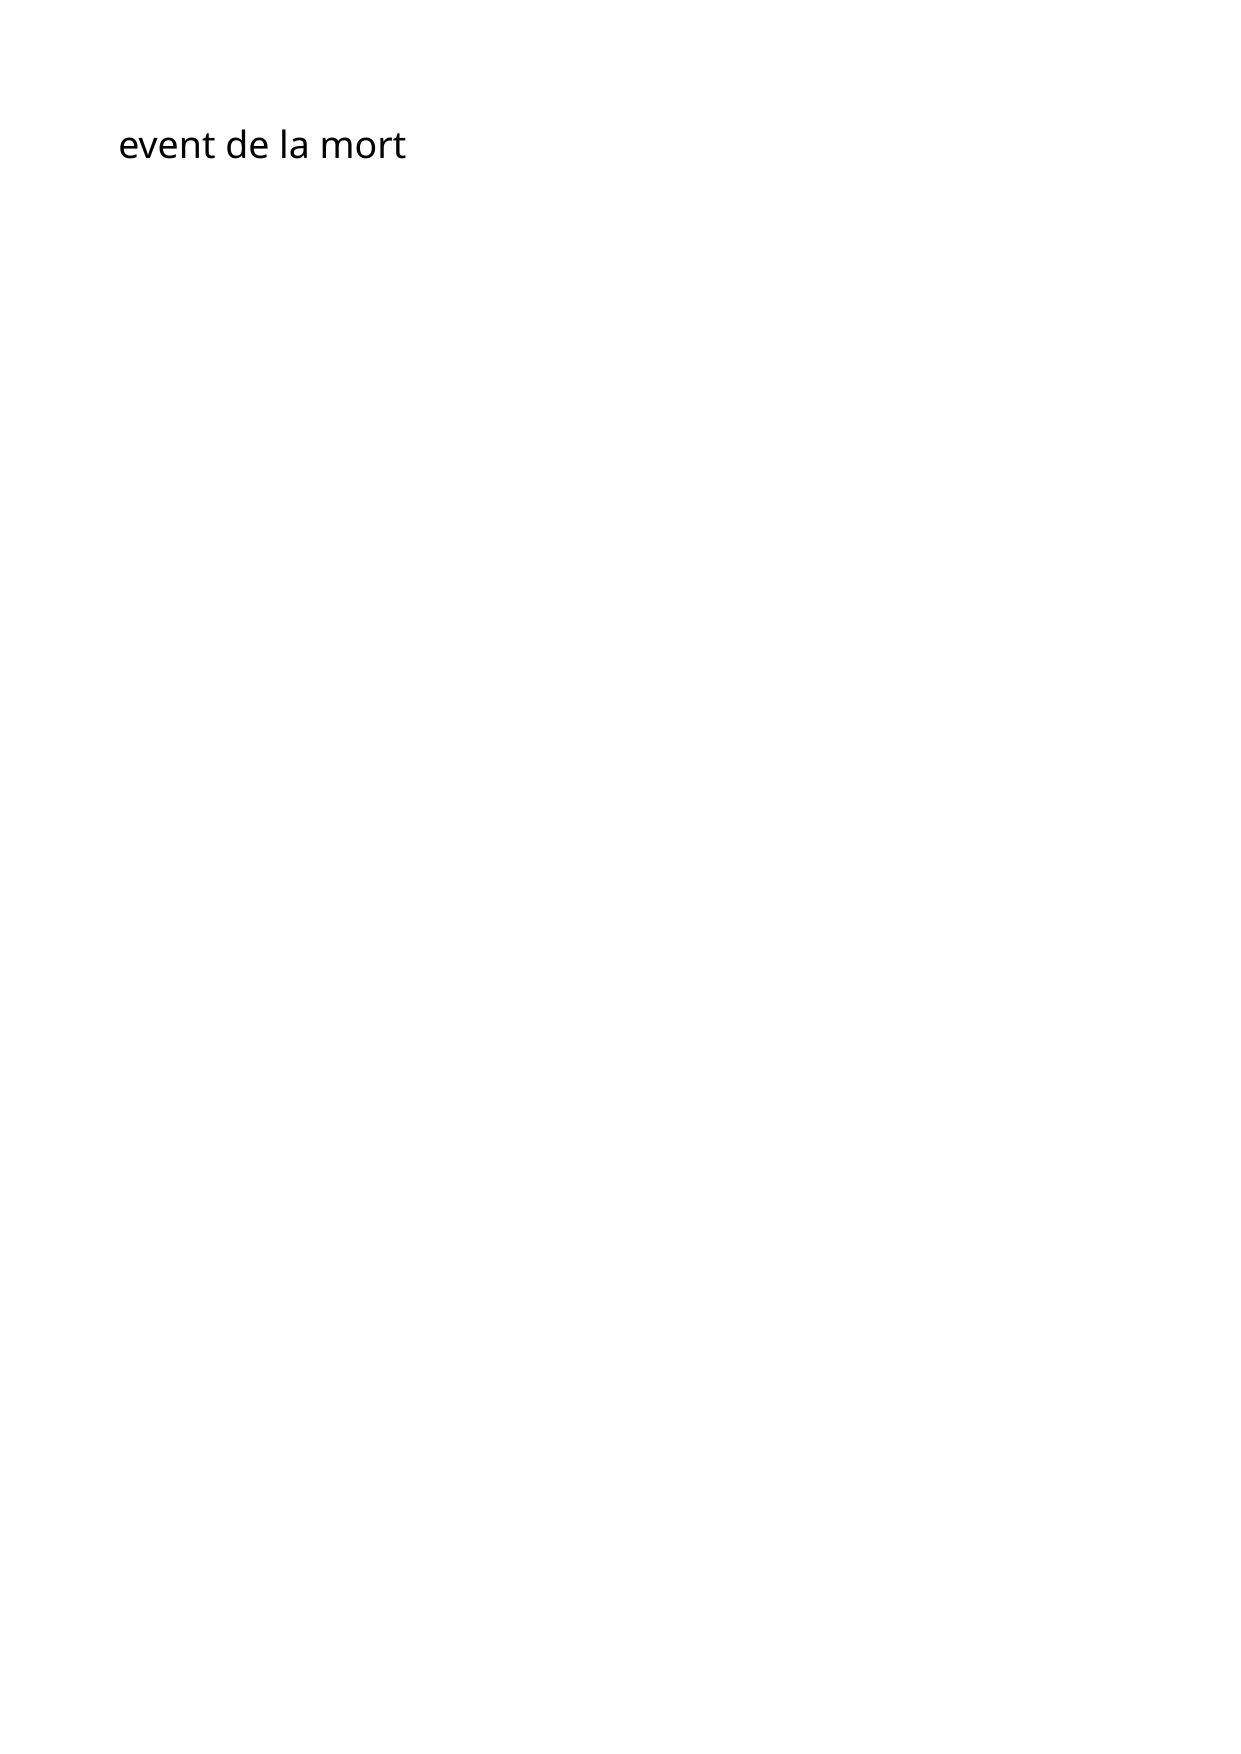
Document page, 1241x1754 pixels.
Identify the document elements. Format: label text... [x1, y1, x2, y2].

text event de la mort [118, 118, 1122, 169]
